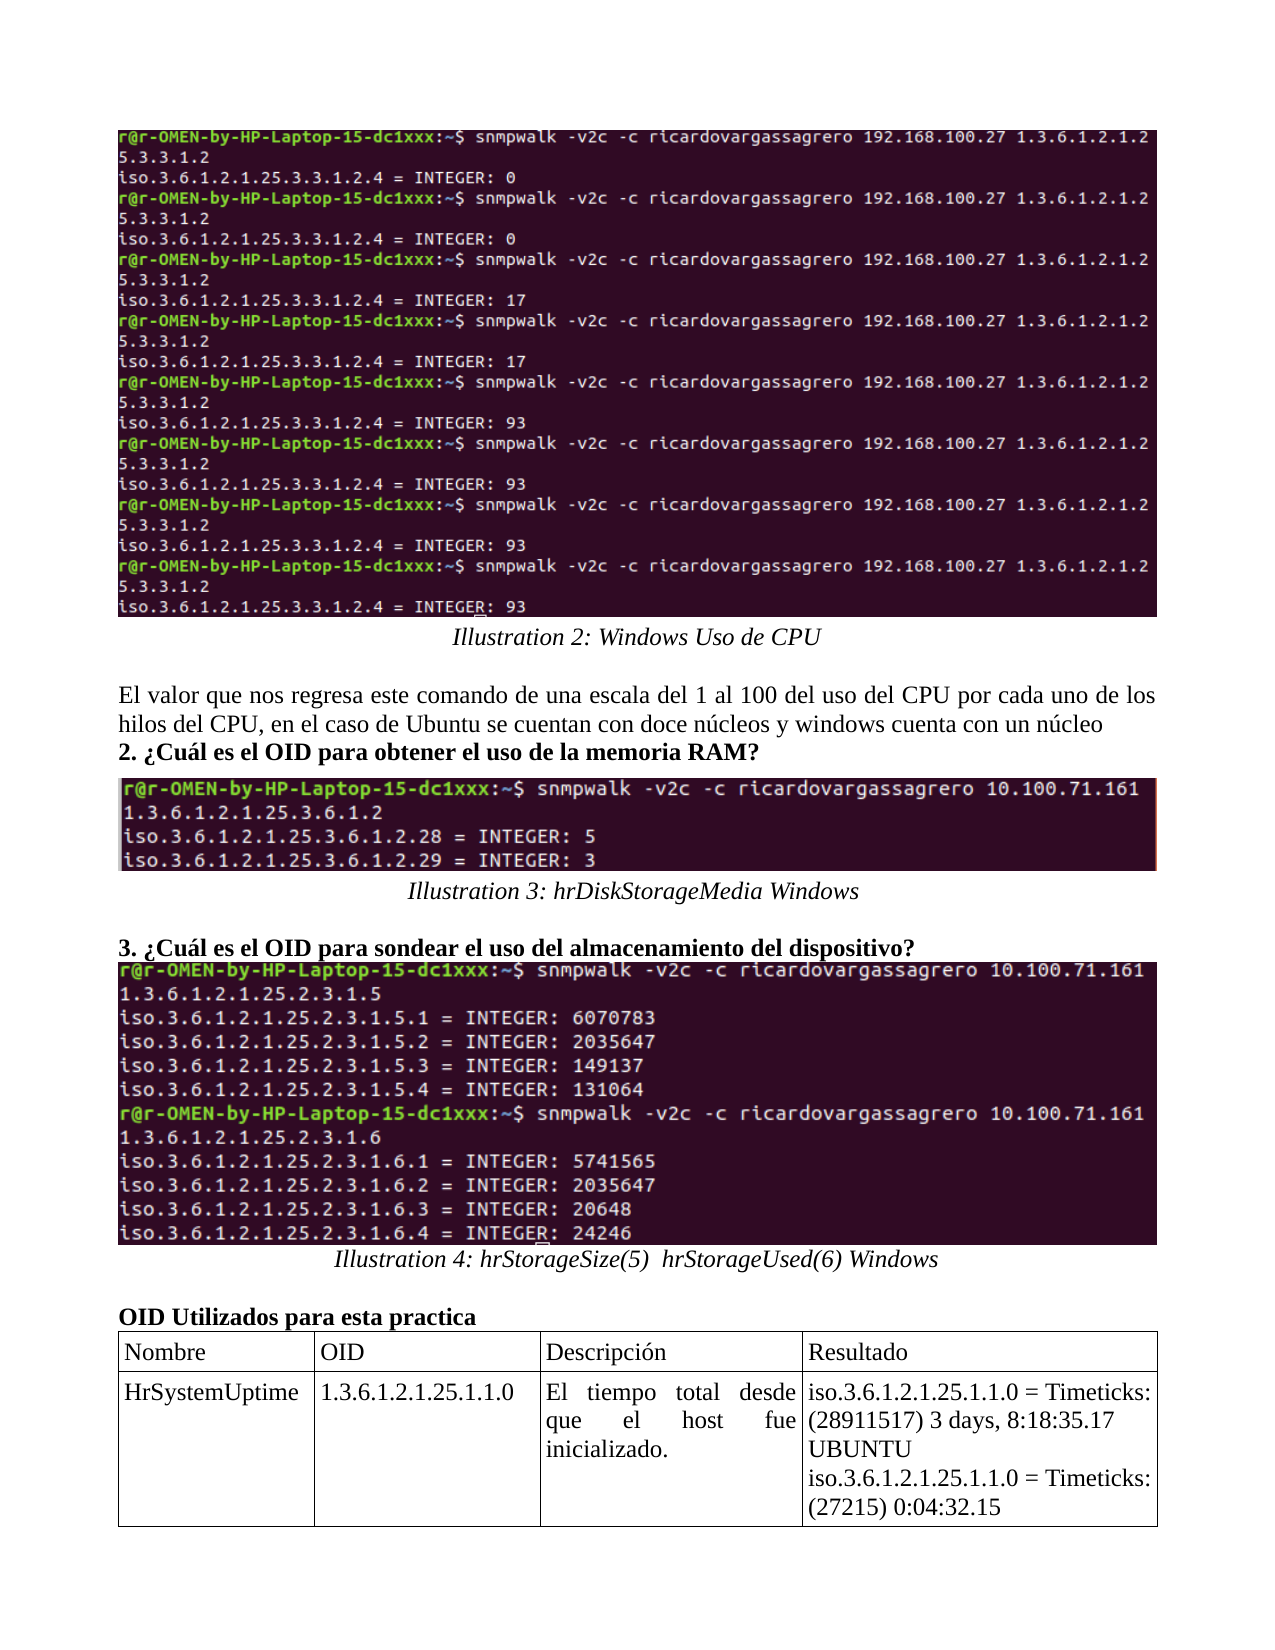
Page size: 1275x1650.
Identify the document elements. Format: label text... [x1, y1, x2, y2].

text El valor que nos regresa este comando de una escala del 1 al 100 del uso del CPU por cada uno de los hilos del CPU, en el caso de Ubuntu se cuentan con doce núcleos y windows cuenta con un núcleo [118, 680, 1157, 737]
table_cell 1.3.6.1.2.1.25.1.1.0 [315, 1372, 540, 1526]
text 3. ¿Cuál es el OID para sondear el uso del almacenamiento del dispositivo? [118, 933, 1157, 962]
text Illustration 2: Windows Uso de CPU [118, 617, 1157, 651]
table_cell El tiempo total desde que el host fue inicializado. [541, 1372, 802, 1526]
picture [118, 778, 1157, 871]
picture [118, 962, 1157, 1245]
text OID Utilizados para esta practica [118, 1302, 1157, 1331]
table_header Nombre [119, 1332, 314, 1371]
picture [118, 130, 1157, 617]
text 2. ¿Cuál es el OID para obtener el uso de la memoria RAM? [118, 737, 1157, 766]
table_header Descripción [541, 1332, 802, 1371]
table_header OID [315, 1332, 540, 1371]
table_cell HrSystemUptime [119, 1372, 314, 1526]
text Illustration 3: hrDiskStorageMedia Windows [118, 871, 1157, 905]
table_cell iso.3.6.1.2.1.25.1.1.0 = Timeticks: (28911517) 3 days, 8:18:35.17 UBUNTU iso.3.6.1.2.1.25.1.1.0 = Timeticks: (27215) 0:04:32.15 [803, 1372, 1157, 1526]
table_header Resultado [803, 1332, 1157, 1371]
text Illustration 4: hrStorageSize(5) hrStorageUsed(6) Windows [118, 1245, 1157, 1273]
